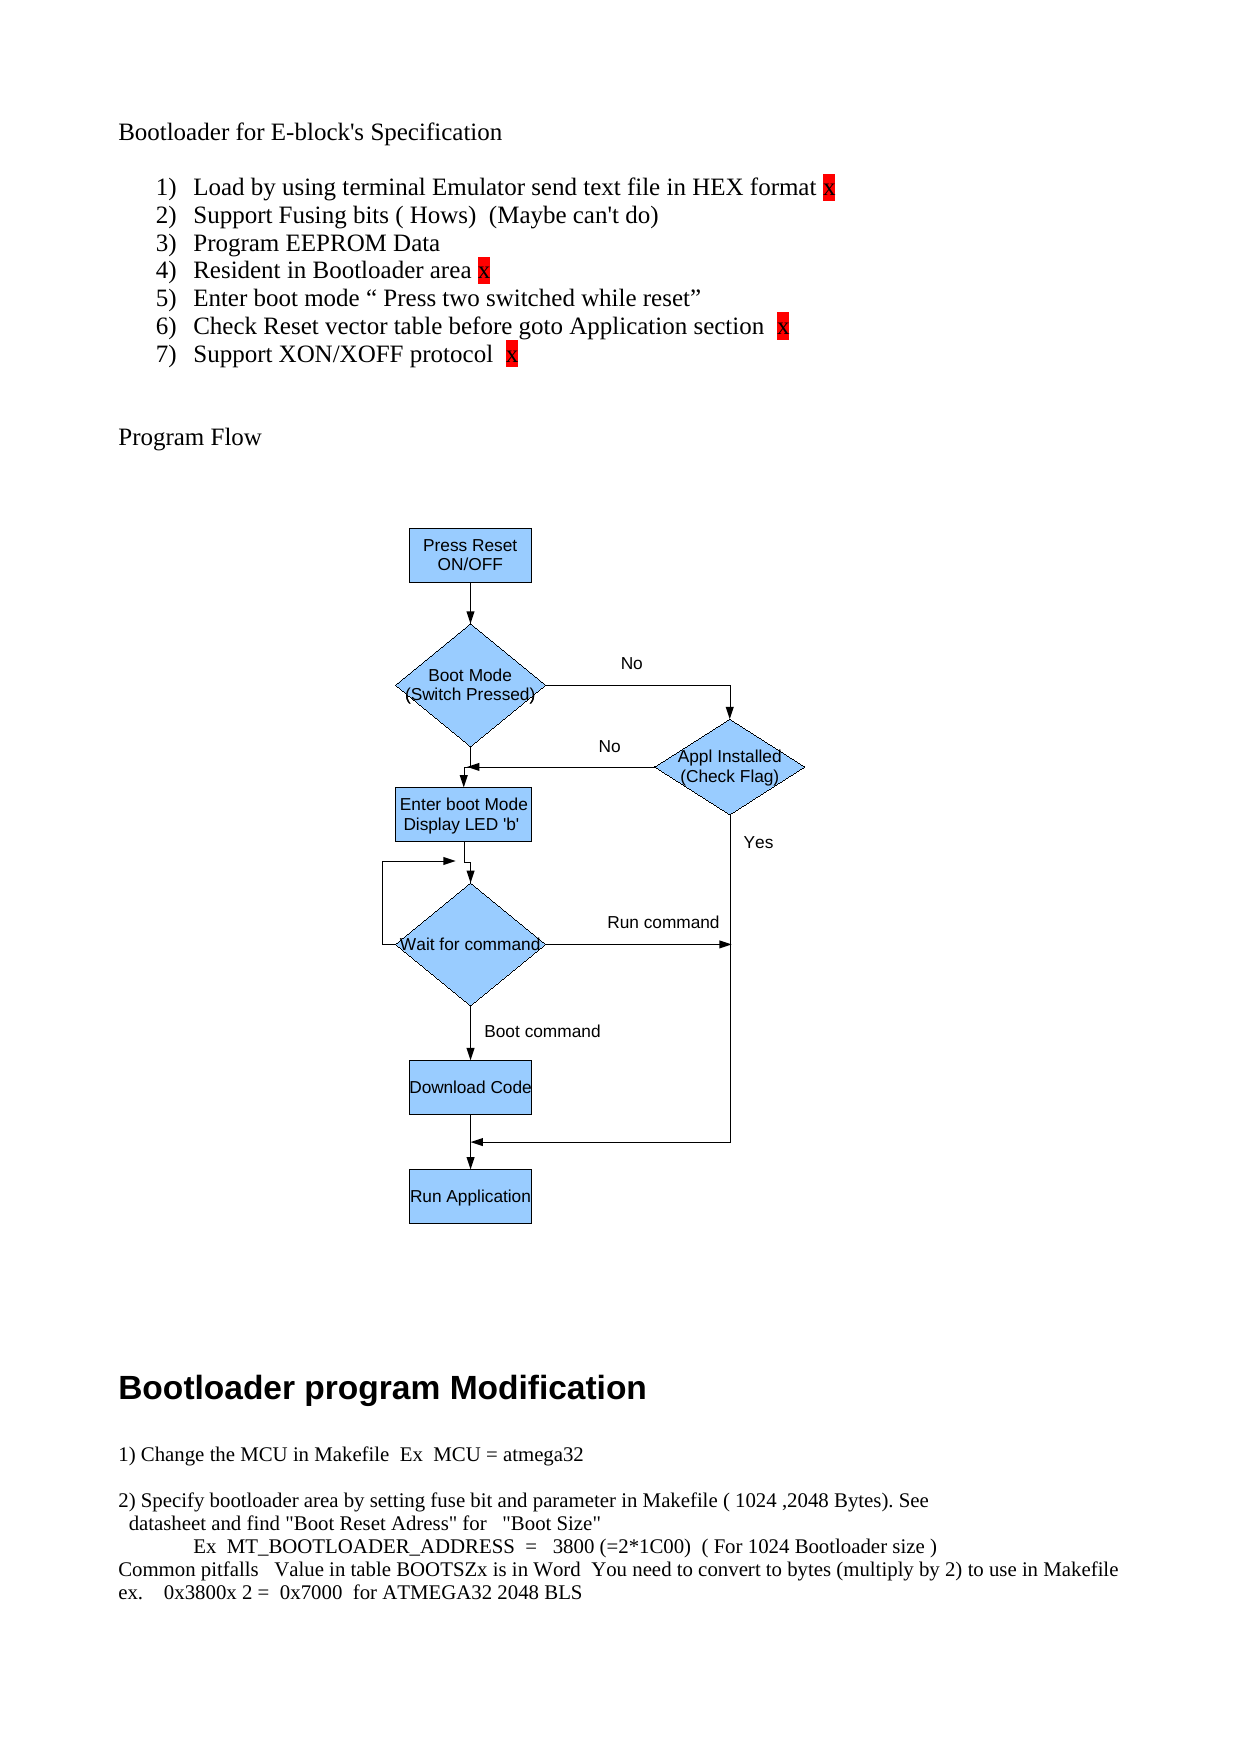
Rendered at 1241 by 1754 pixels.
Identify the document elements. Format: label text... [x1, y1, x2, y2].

list Ex MT_BOOTLOADER_ADDRESS = 3800 (=2*1C00) ( For 1024 Bootloader size ) [156, 1535, 1122, 1558]
list Check Reset vector table before goto Application section x [156, 312, 1122, 340]
text datasheet and find "Boot Reset Adress" for "Boot Size" [118, 1512, 1122, 1535]
list Resident in Bootloader area x [156, 257, 1122, 284]
text Program Flow [118, 423, 1122, 451]
list Load by using terminal Emulator send text file in HEX format x [156, 173, 1122, 201]
text Bootloader for E-block's Specification [118, 118, 1122, 146]
subtitle Bootloader program Modification [118, 1369, 1122, 1407]
text Common pitfalls Value in table BOOTSZx is in Word You need to convert to bytes (multiply by 2) to use in Makefile [118, 1558, 1122, 1581]
list Program EEPROM Data [156, 229, 1122, 257]
list Enter boot mode “ Press two switched while reset” [156, 284, 1122, 312]
list Support XON/XOFF protocol x [156, 340, 1122, 367]
text 2) Specify bootloader area by setting fuse bit and parameter in Makefile ( 1024 ,2048 Bytes). See [118, 1489, 1122, 1512]
list Support Fusing bits ( Hows) (Maybe can't do) [156, 201, 1122, 229]
text 1) Change the MCU in Makefile Ex MCU = atmega32 [118, 1442, 1122, 1466]
text ex. 0x3800x 2 = 0x7000 for ATMEGA32 2048 BLS [118, 1581, 1122, 1604]
